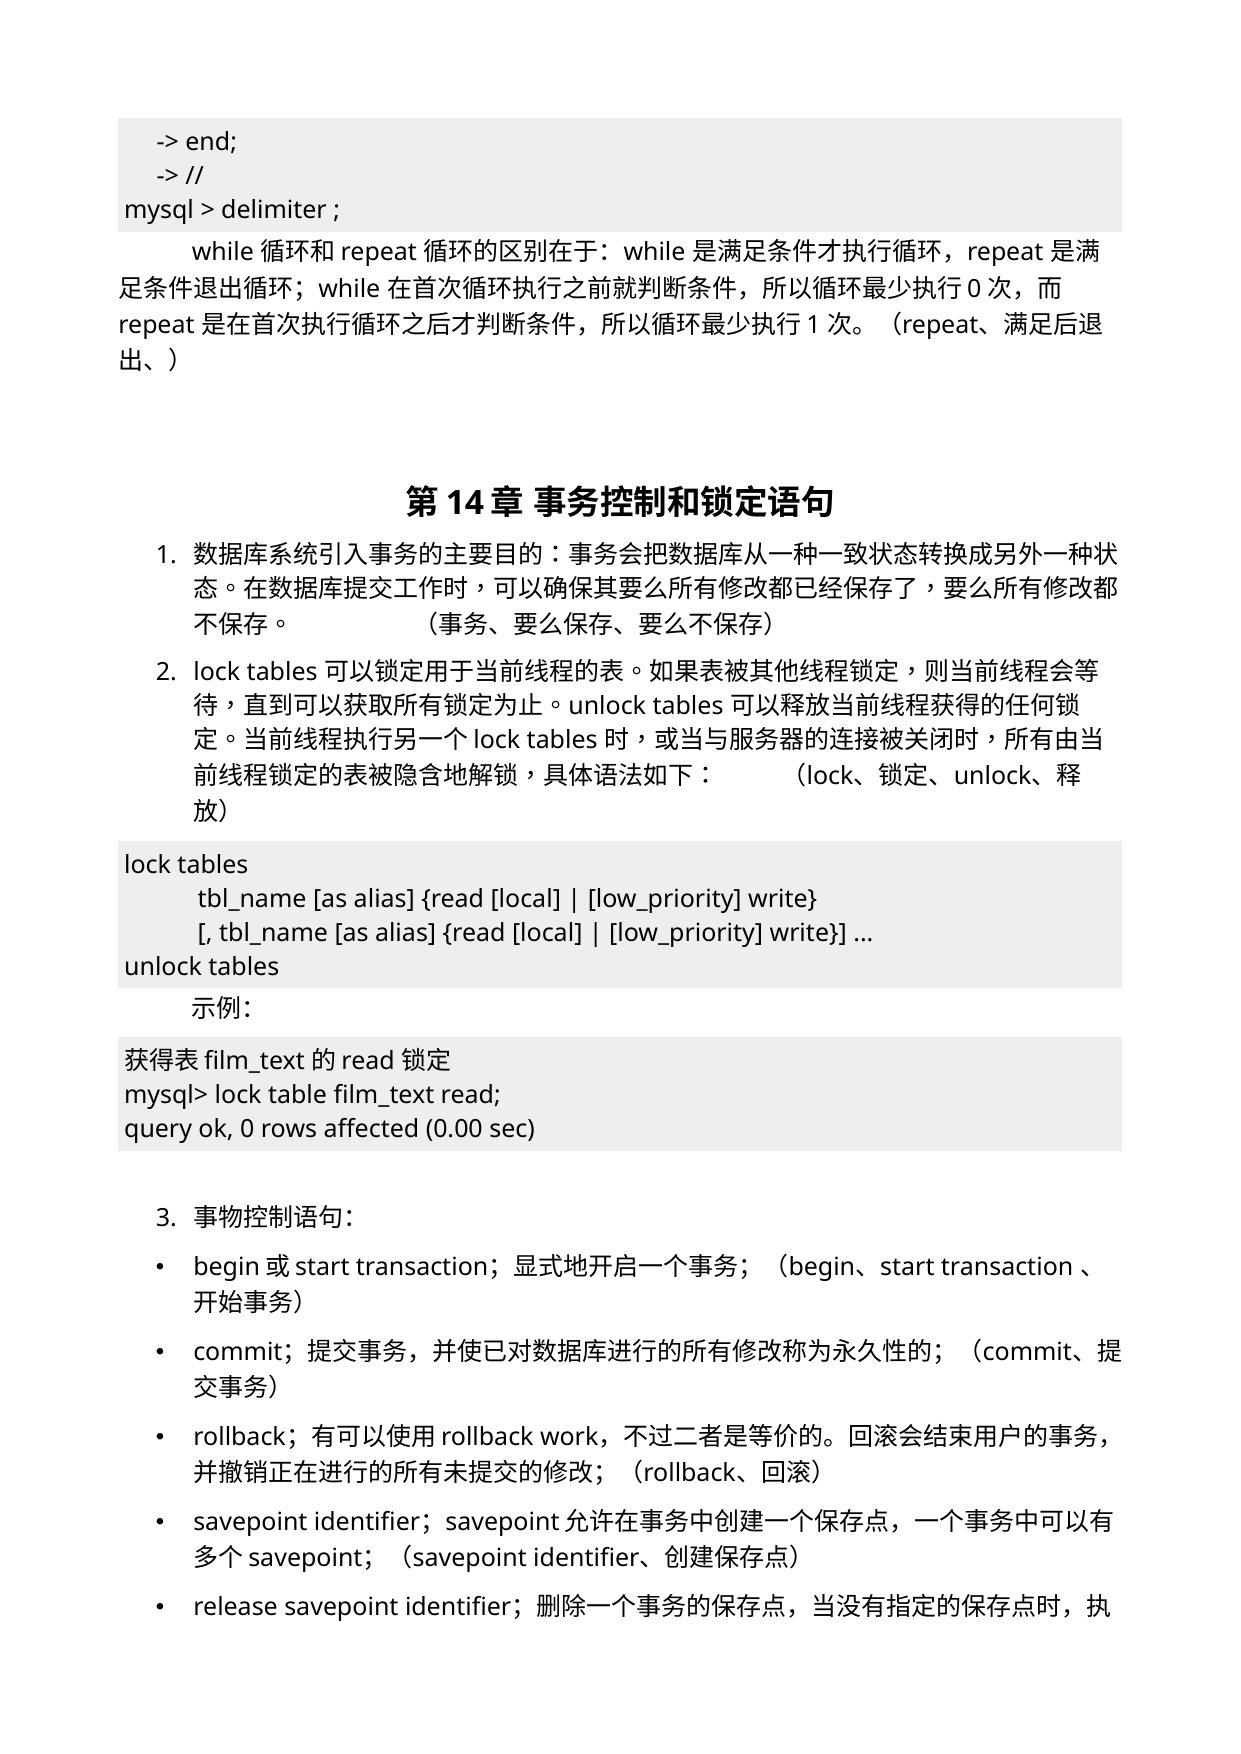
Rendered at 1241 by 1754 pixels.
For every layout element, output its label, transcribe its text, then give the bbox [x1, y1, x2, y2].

list 事物控制语句： [156, 1197, 1122, 1233]
list 数据库系统引入事务的主要目的：事务会把数据库从一种一致状态转换成另外一种状态。在数据库提交工作时，可以确保其要么所有修改都已经保存了，要么所有修改都不保存。 （事务、要么保存、要么不保存） [156, 536, 1122, 641]
table_header 获得表film_text 的read 锁定 mysql> lock table film_text read; query ok, 0 rows affected (0.00 sec) [118, 1037, 1122, 1151]
list lock tables 可以锁定用于当前线程的表。如果表被其他线程锁定，则当前线程会等待，直到可以获取所有锁定为止。unlock tables 可以释放当前线程获得的任何锁定。当前线程执行另一个lock tables 时，或当与服务器的连接被关闭时，所有由当前线程锁定的表被隐含地解锁，具体语法如下： （lock、锁定、unlock、释放） [156, 653, 1122, 828]
list commit；提交事务，并使已对数据库进行的所有修改称为永久性的；（commit、提交事务） [156, 1331, 1122, 1403]
text 示例： [118, 988, 1122, 1024]
subtitle 第14章 事务控制和锁定语句 [118, 478, 1122, 524]
list savepoint identifier；savepoint允许在事务中创建一个保存点，一个事务中可以有多个savepoint；（savepoint identifier、创建保存点） [156, 1501, 1122, 1573]
table_header -> end; -> // mysql > delimiter ; [118, 118, 1122, 232]
table_header lock tables tbl_name [as alias] {read [local] | [low_priority] write} [, tbl_name [as alias] {read [local] | [low_priority] write}] ... unlock tables [118, 841, 1122, 988]
list begin或start transaction；显式地开启一个事务；（begin、start transaction 、开始事务） [156, 1246, 1122, 1318]
list rollback；有可以使用rollback work，不过二者是等价的。回滚会结束用户的事务，并撤销正在进行的所有未提交的修改；（rollback、回滚） [156, 1416, 1122, 1488]
list release savepoint identifier；删除一个事务的保存点，当没有指定的保存点时，执 [156, 1586, 1122, 1622]
text while 循环和repeat 循环的区别在于：while 是满足条件才执行循环，repeat 是满足条件退出循环；while 在首次循环执行之前就判断条件，所以循环最少执行0 次，而repeat 是在首次执行循环之后才判断条件，所以循环最少执行1 次。（repeat、满足后退出、） [118, 232, 1122, 377]
